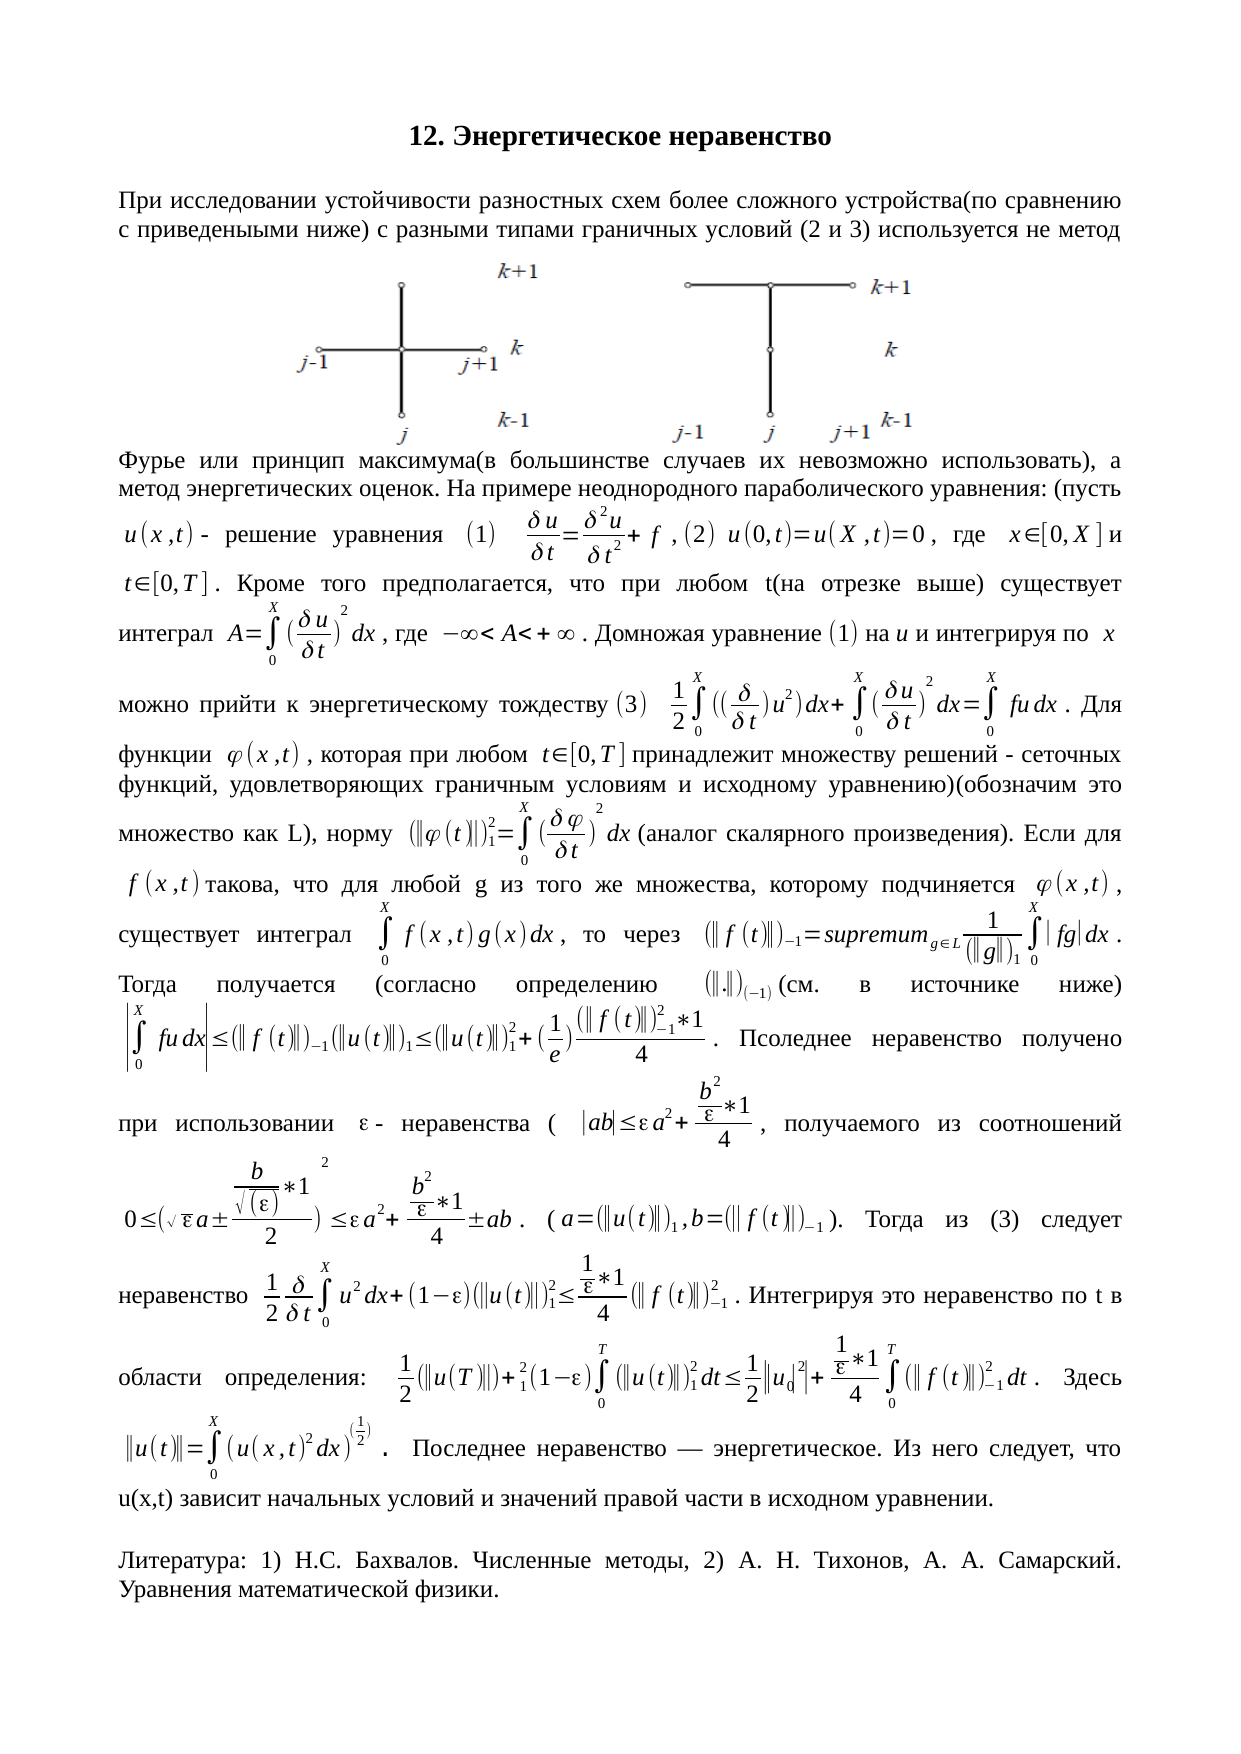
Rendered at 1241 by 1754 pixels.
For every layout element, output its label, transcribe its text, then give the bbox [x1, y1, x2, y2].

text При исследовании устойчивости разностных схем более сложного устройства(по сравнению с приведеныыми ниже) с разными типами граничных условий (2 и 3) используется не метод Фурье или принцип максимума(в большинстве случаев их невозможно использовать), а метод энергетических оценок. На примере неоднородного параболического уравнения: (пусть - решение уравнения ,, где и . Кроме того предполагается, что при любом t(на отрезке выше) существует интеграл , где . Домножая уравнениенаи интегрируя по можно прийти к энергетическому тождеству . Для функции , которая при любом принадлежит множеству решений - сеточных функций, удовлетворяющих граничным условиям и исходному уравнению)(обозначим это множество как L), норму (аналог скалярного произведения). Если для такова, что для любой g из того же множества, которому подчиняется , существует интеграл , то через . Тогда получается (согласно определению (см. в источнике ниже) . Псоледнее неравенство получено при использовании - неравенства ( , получаемого из соотношений . (). Тогда из (3) следует неравенство . Интегрируя это неравенство по t в области определения: . Здесь . Последнее неравенство — энергетическое. Из него следует, что u(x,t) зависит начальных условий и значений правой части в исходном уравнении. [118, 185, 1122, 1512]
text 12. Энергетическое неравенство [118, 118, 1122, 152]
text Литература: 1) Н.С. Бахвалов. Численные методы, 2) А. Н. Тихонов, А. А. Самарский. Уравнения математической физики. [118, 1545, 1122, 1603]
